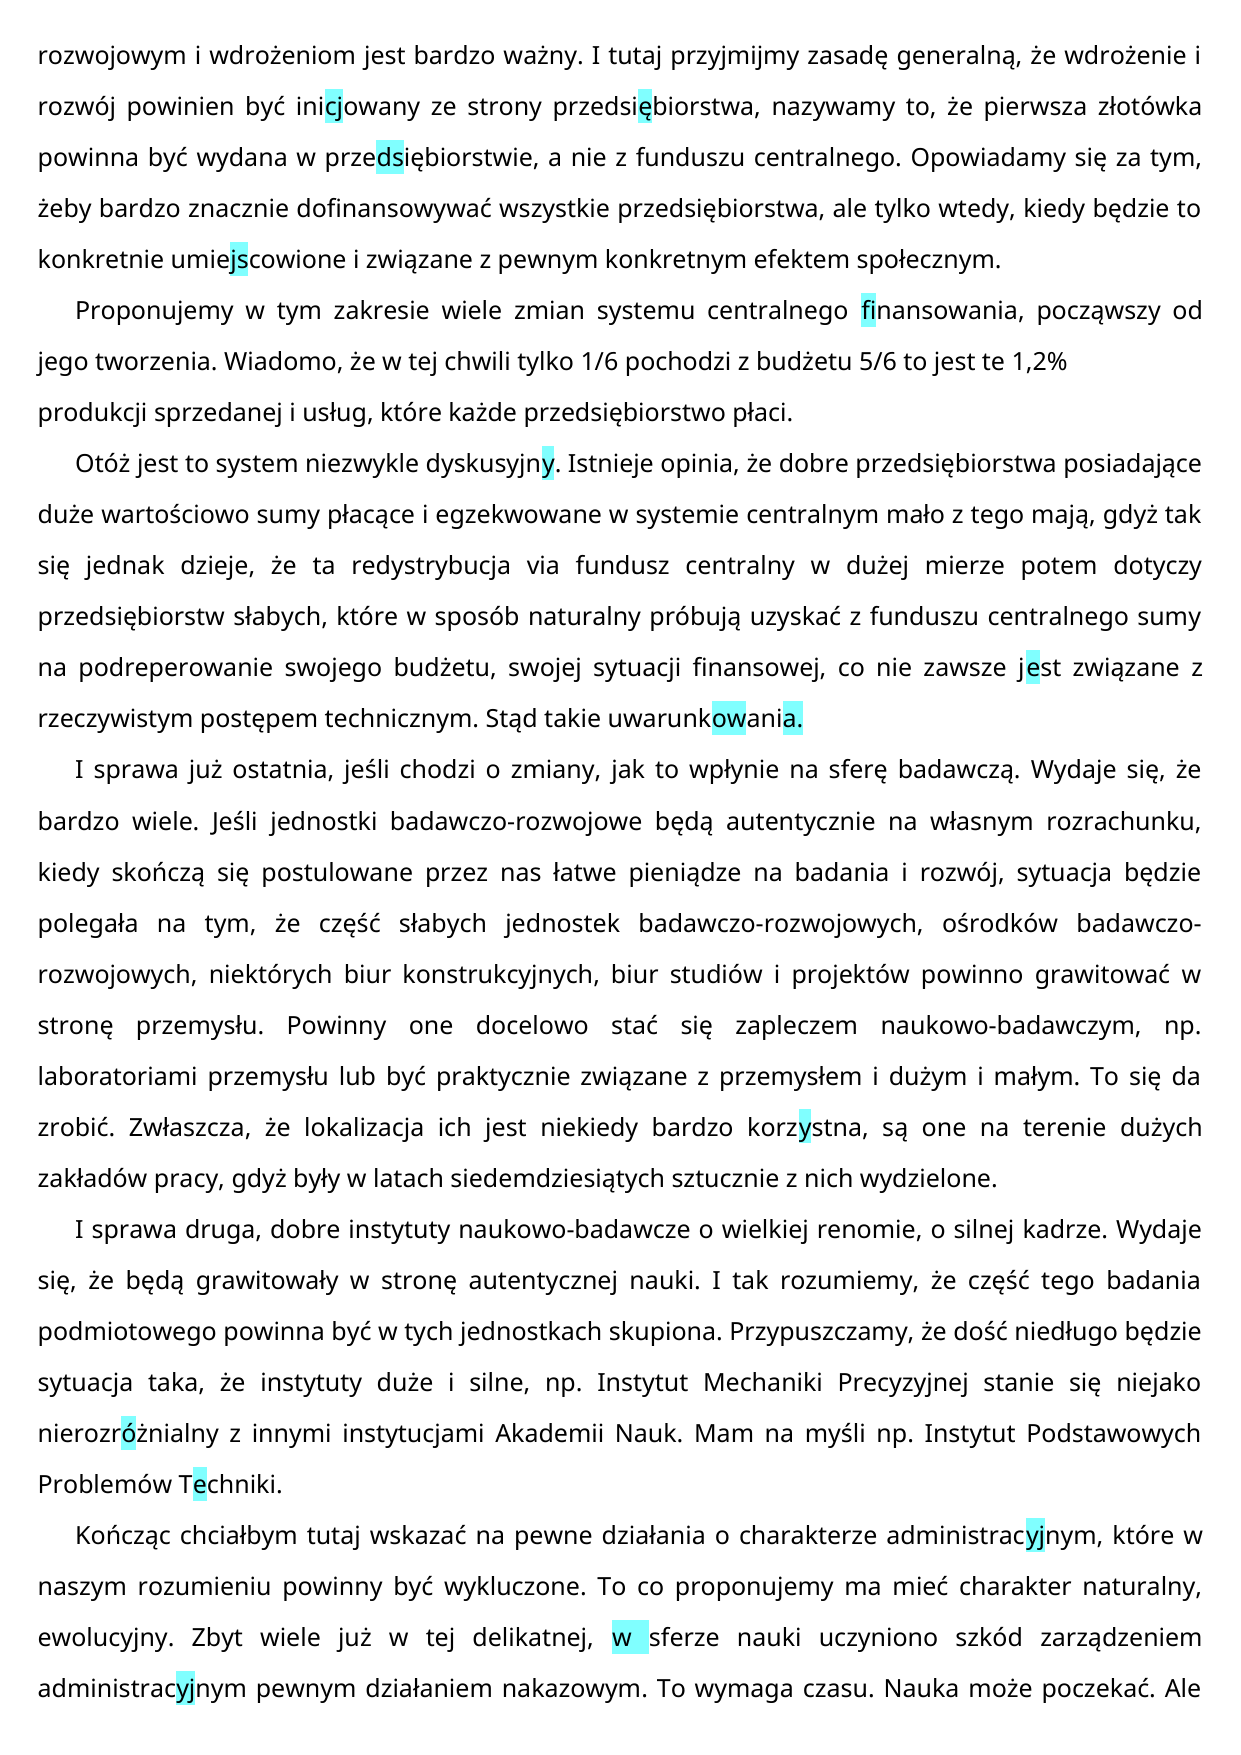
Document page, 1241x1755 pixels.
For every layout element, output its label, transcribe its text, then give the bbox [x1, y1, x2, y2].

text produkcji sprzedanej i usług, które każde przedsiębiorstwo płaci. [37, 395, 1203, 429]
text I sprawa już ostatnia, jeśli chodzi o zmiany, jak to wpłynie na sferę badawczą. Wydaje się, że bardzo wiele. Jeśli jednostki badawczo-rozwojowe będą autentycznie na własnym rozrachunku, kiedy skończą się postulowane przez nas łatwe pieniądze na badania i rozwój, sytuacja będzie polegała na tym, że część słabych jednostek badawczo-rozwojowych, ośrodków badawczo-rozwojowych, niektórych biur konstrukcyjnych, biur studiów i projektów powinno grawitować w stronę przemysłu. Powinny one docelowo stać się zapleczem naukowo-badawczym, np. laboratoriami przemysłu lub być praktycznie związane z przemysłem i dużym i małym. To się da zrobić. Zwłaszcza, że lokalizacja ich jest niekiedy bardzo korzystna, są one na terenie dużych zakładów pracy, gdyż były w latach siedemdziesiątych sztucznie z nich wydzielone. [37, 752, 1203, 1194]
text rozwojowym i wdrożeniom jest bardzo ważny. I tutaj przyjmijmy zasadę generalną, że wdrożenie i rozwój powinien być inicjowany ze strony przedsiębiorstwa, nazywamy to, że pierwsza złotówka powinna być wydana w przedsiębiorstwie, a nie z funduszu centralnego. Opowiadamy się za tym, żeby bardzo znacznie dofinansowywać wszystkie przedsiębiorstwa, ale tylko wtedy, kiedy będzie to konkretnie umiejscowione i związane z pewnym konkretnym efektem społecznym. [37, 37, 1203, 276]
text I sprawa druga, dobre instytuty naukowo-badawcze o wielkiej renomie, o silnej kadrze. Wydaje się, że będą grawitowały w stronę autentycznej nauki. I tak rozumiemy, że część tego badania podmiotowego powinna być w tych jednostkach skupiona. Przypuszczamy, że dość niedługo będzie sytuacja taka, że instytuty duże i silne, np. Instytut Mechaniki Precyzyjnej stanie się niejako nierozróżnialny z innymi instytucjami Akademii Nauk. Mam na myśli np. Instytut Podstawowych Problemów Techniki. [37, 1211, 1203, 1501]
text Kończąc chciałbym tutaj wskazać na pewne działania o charakterze administracyjnym, które w naszym rozumieniu powinny być wykluczone. To co proponujemy ma mieć charakter naturalny, ewolucyjny. Zbyt wiele już w tej delikatnej, w sferze nauki uczyniono szkód zarządzeniem administracyjnym pewnym działaniem nakazowym. To wymaga czasu. Nauka może poczekać. Ale [37, 1518, 1203, 1705]
text Proponujemy w tym zakresie wiele zmian systemu centralnego finansowania, począwszy od jego tworzenia. Wiadomo, że w tej chwili tylko 1/6 pochodzi z budżetu 5/6 to jest te 1,2% [37, 293, 1203, 378]
text Otóż jest to system niezwykle dyskusyjny. Istnieje opinia, że dobre przedsiębiorstwa posiadające duże wartościowo sumy płacące i egzekwowane w systemie centralnym mało z tego mają, gdyż tak się jednak dzieje, że ta redystrybucja via fundusz centralny w dużej mierze potem dotyczy przedsiębiorstw słabych, które w sposób naturalny próbują uzyskać z funduszu centralnego sumy na podreperowanie swojego budżetu, swojej sytuacji finansowej, co nie zawsze jest związane z rzeczywistym postępem technicznym. Stąd takie uwarunkowania. [37, 446, 1203, 735]
